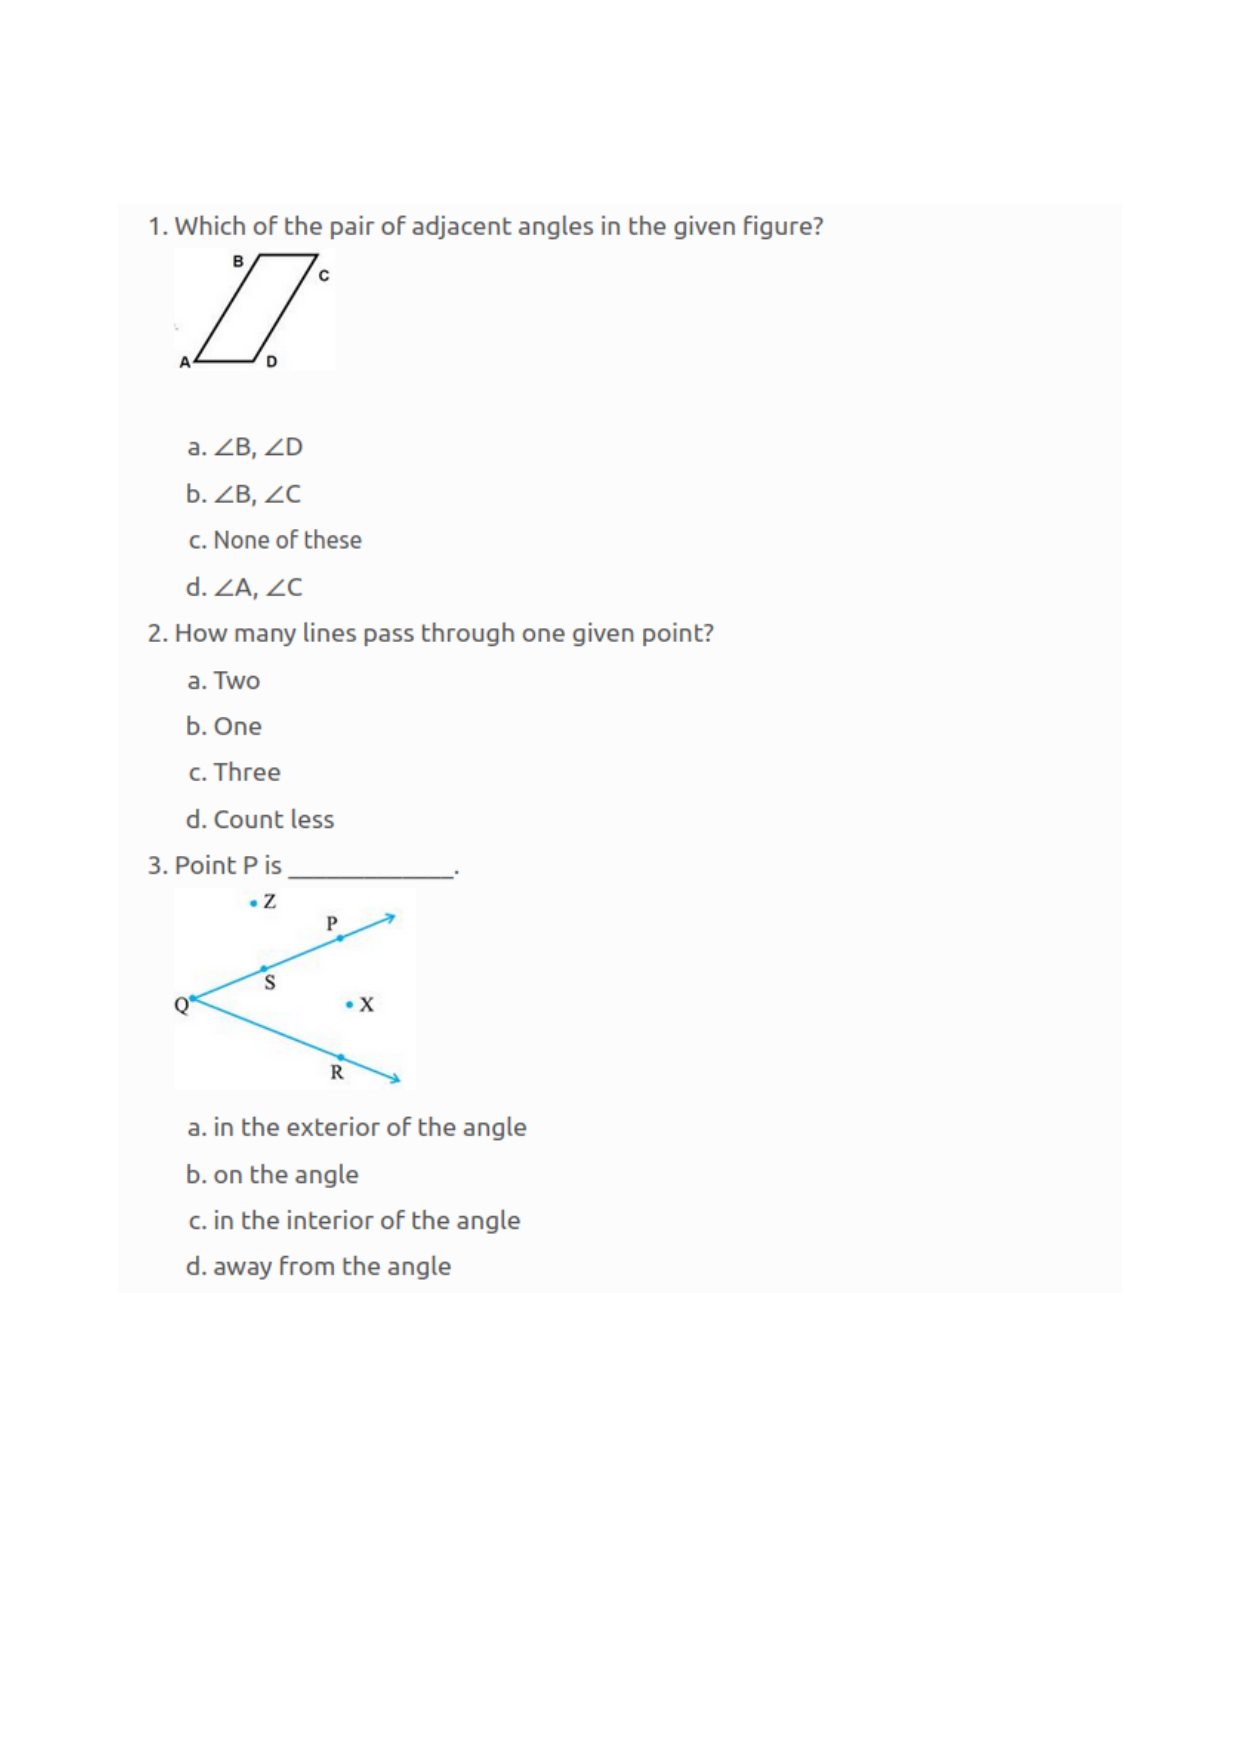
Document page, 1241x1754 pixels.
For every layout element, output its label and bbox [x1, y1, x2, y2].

picture [118, 204, 1123, 1293]
